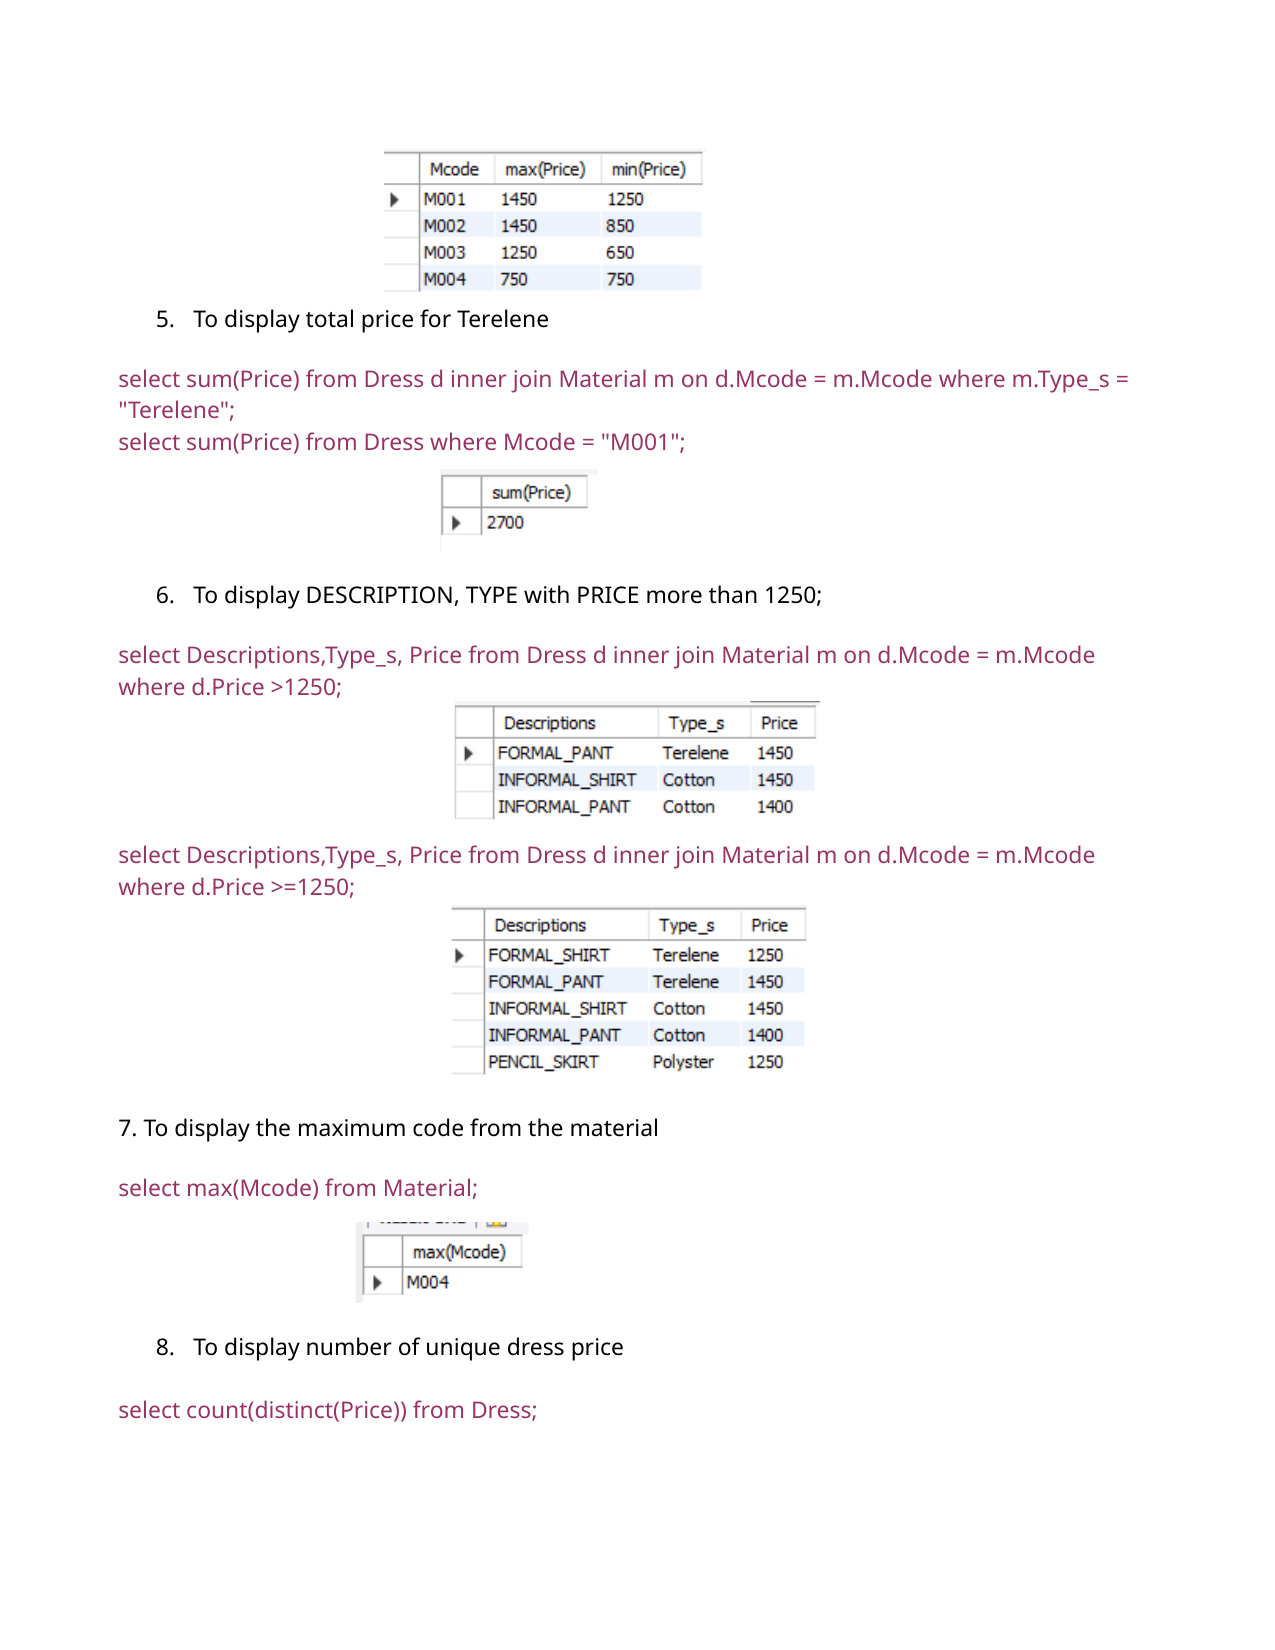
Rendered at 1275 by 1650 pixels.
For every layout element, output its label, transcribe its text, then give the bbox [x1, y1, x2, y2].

list To display total price for Terelene [156, 147, 1157, 334]
picture [454, 701, 821, 840]
picture [451, 905, 808, 1084]
picture [440, 469, 599, 551]
text select Descriptions,Type_s, Price from Dress d inner join Material m on d.Mcode = m.Mcode where d.Price >1250; [118, 639, 1157, 702]
list To display DESCRIPTION, TYPE with PRICE more than 1250; [156, 579, 1157, 611]
text 7. To display the maximum code from the material [118, 1112, 1157, 1144]
picture [383, 149, 706, 303]
text select sum(Price) from Dress where Mcode = "M001"; [118, 425, 1157, 457]
list To display number of unique dress price [156, 1331, 1157, 1362]
picture [355, 1222, 529, 1303]
text select Descriptions,Type_s, Price from Dress d inner join Material m on d.Mcode = m.Mcode where d.Price >=1250; [118, 702, 1157, 902]
text select count(distinct(Price)) from Dress; [118, 1393, 1157, 1425]
text select max(Mcode) from Material; [118, 1172, 1157, 1204]
text select sum(Price) from Dress d inner join Material m on d.Mcode = m.Mcode where m.Type_s = "Terelene"; [118, 363, 1157, 425]
